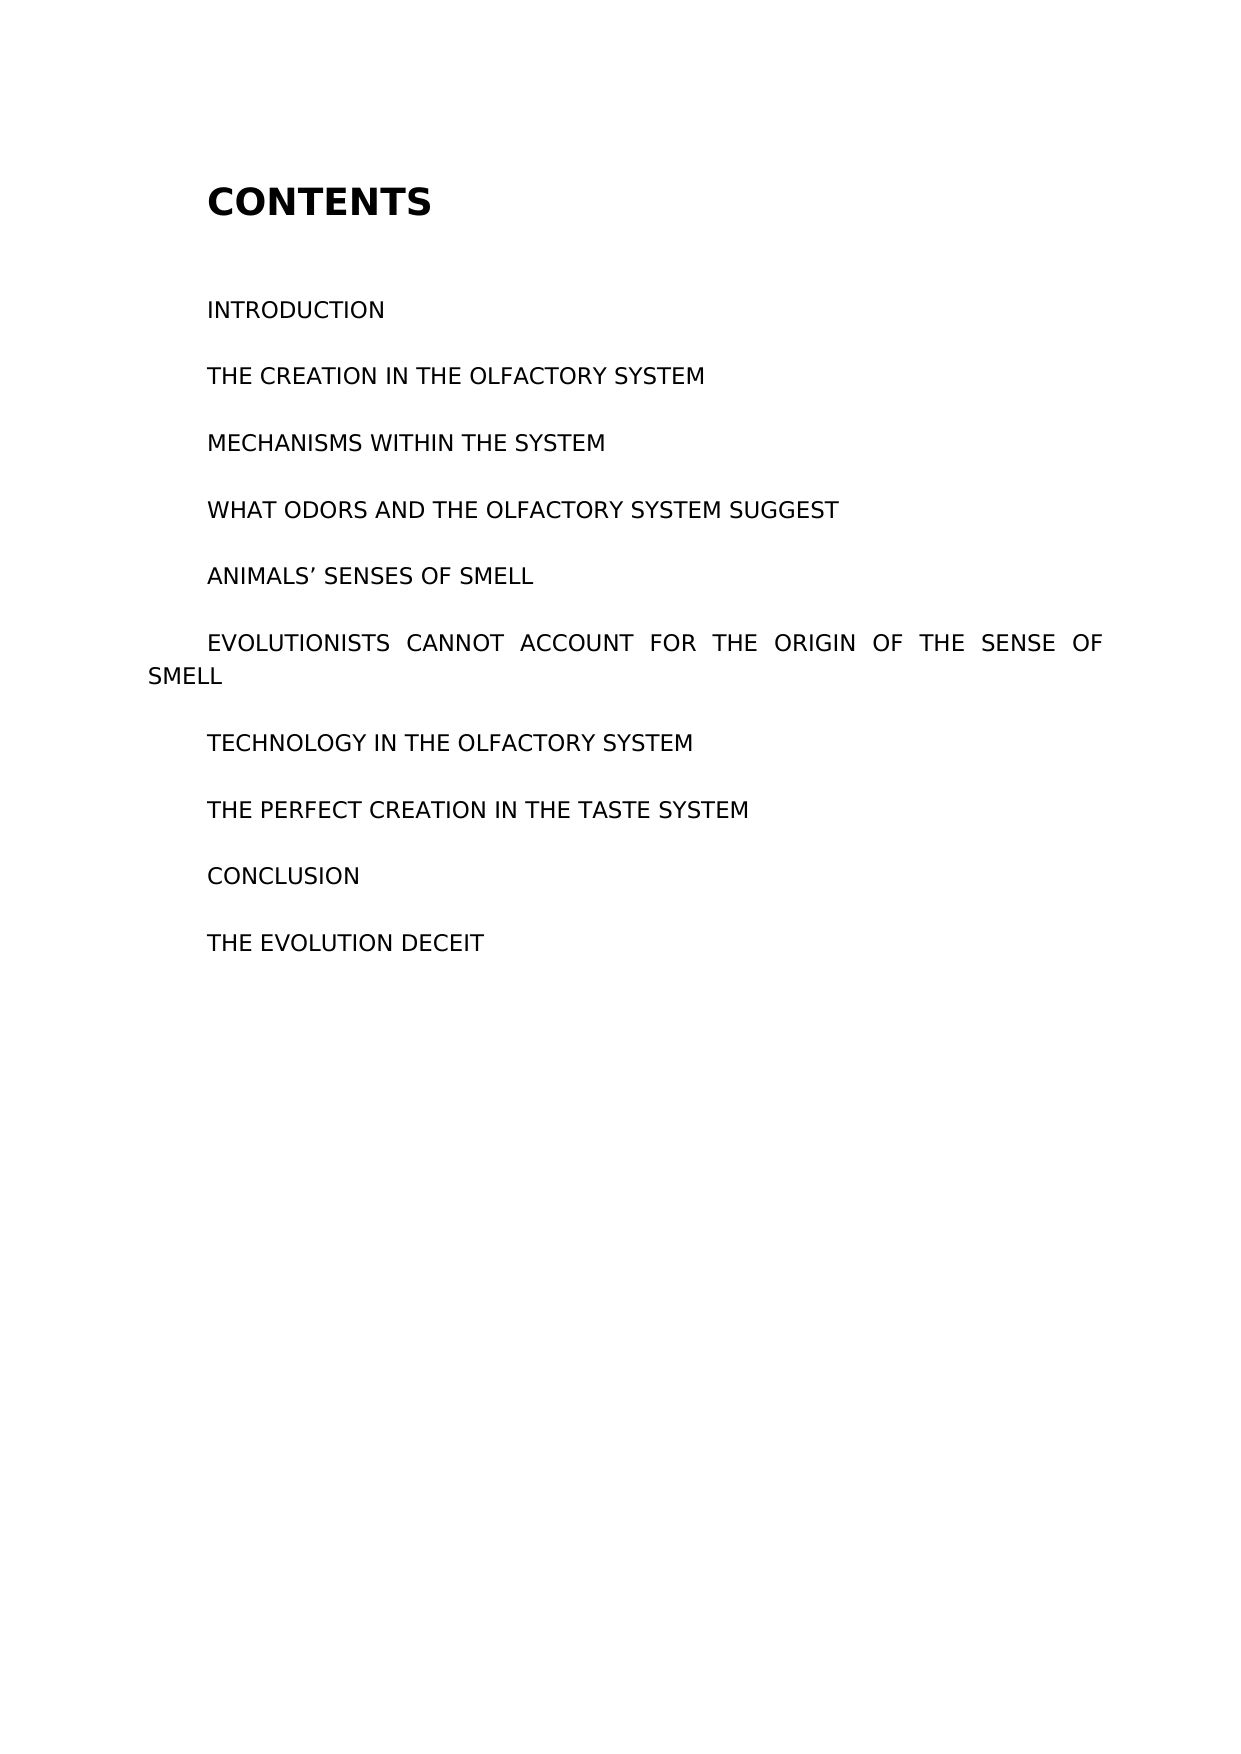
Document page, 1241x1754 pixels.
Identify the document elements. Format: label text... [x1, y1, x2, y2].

text ANIMALS’ SENSES OF SMELL [148, 558, 1104, 591]
text WHAT ODORS AND THE OLFACTORY SYSTEM SUGGEST [148, 491, 1104, 525]
text THE CREATION IN THE OLFACTORY SYSTEM [148, 358, 1104, 391]
text INTRODUCTION [148, 291, 1104, 325]
text CONTENTS [148, 181, 1104, 225]
text MECHANISMS WITHIN THE SYSTEM [148, 425, 1104, 458]
text EVOLUTIONISTS CANNOT ACCOUNT FOR THE ORIGIN OF THE SENSE OF SMELL [148, 625, 1104, 691]
text TECHNOLOGY IN THE OLFACTORY SYSTEM [148, 725, 1104, 758]
text THE EVOLUTION DECEIT [148, 925, 1104, 958]
text CONCLUSION [148, 858, 1104, 891]
text THE PERFECT CREATION IN THE TASTE SYSTEM [148, 791, 1104, 825]
